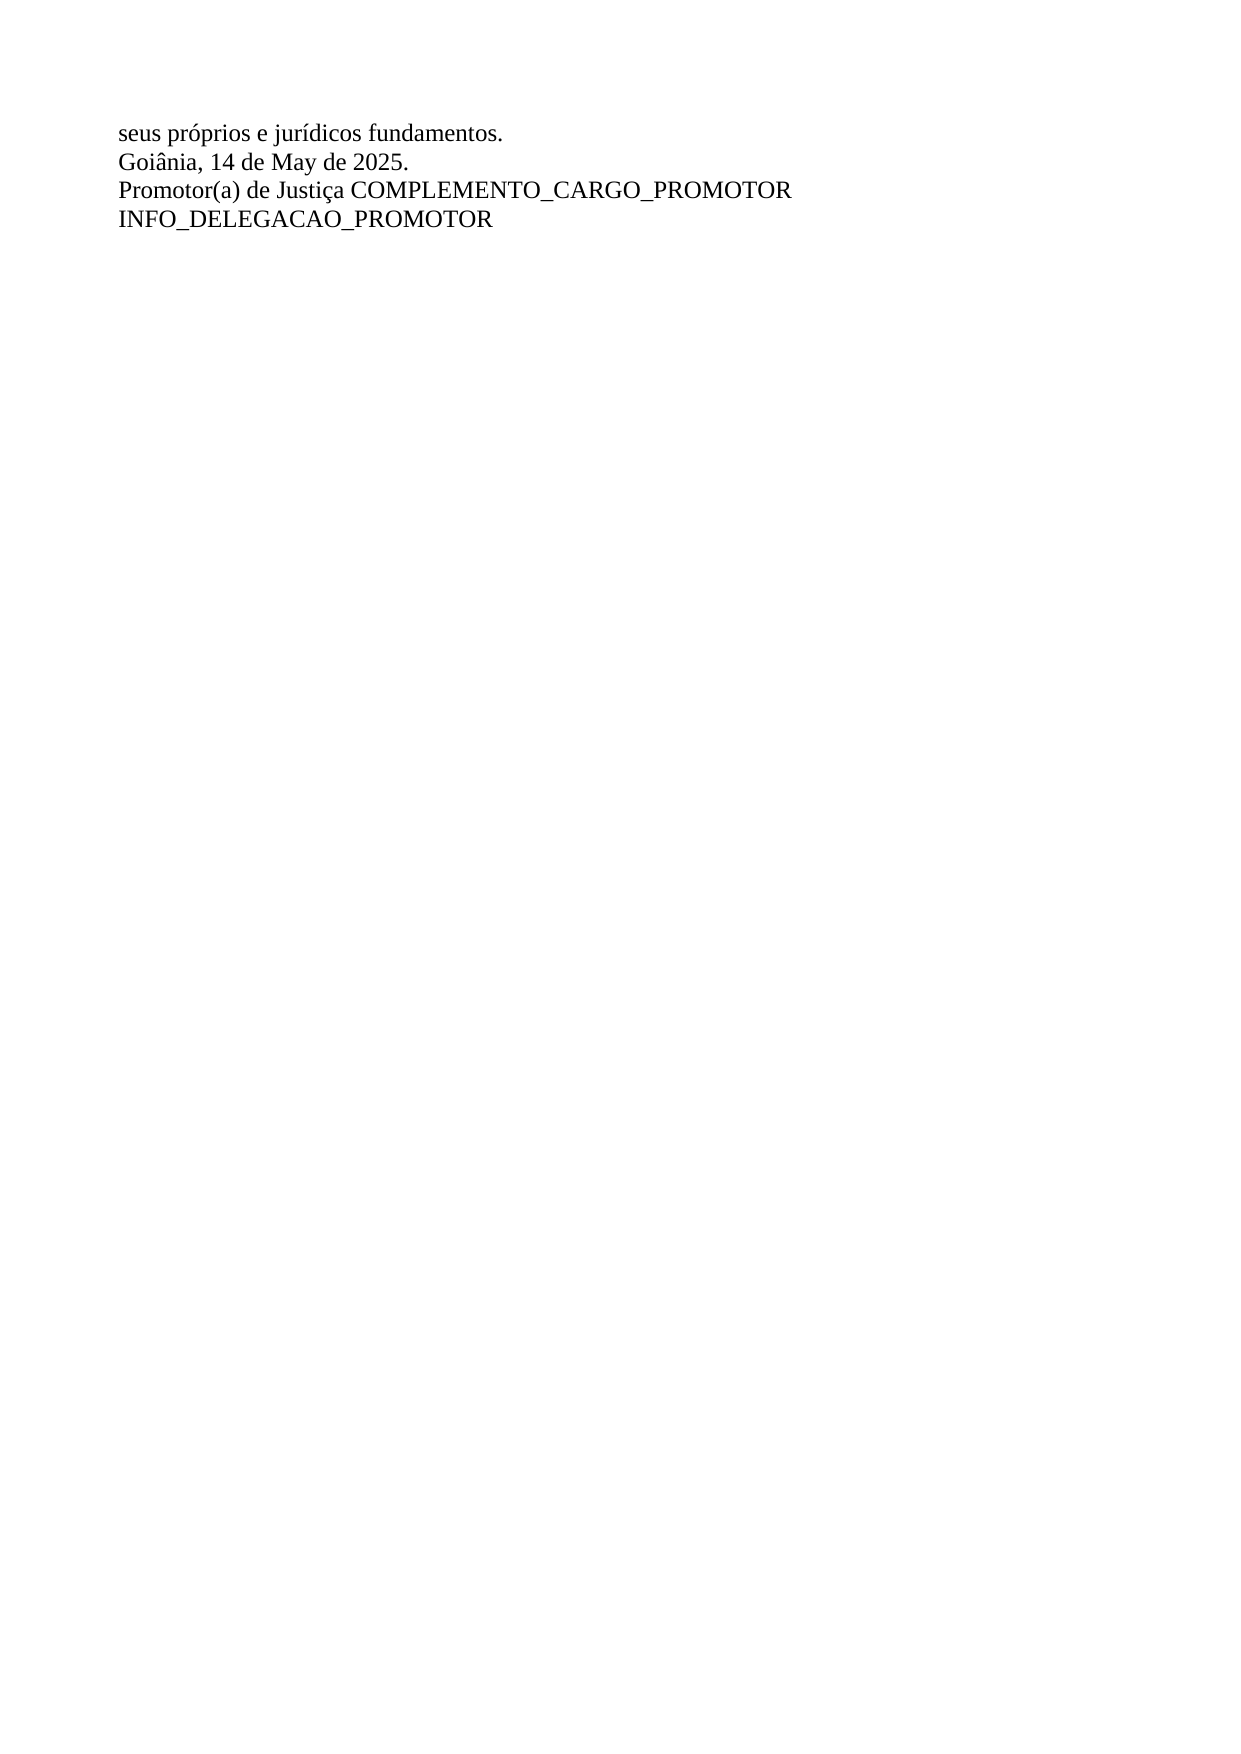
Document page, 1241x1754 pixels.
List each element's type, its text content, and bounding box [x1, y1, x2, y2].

text seus próprios e jurídicos fundamentos. [118, 118, 1122, 147]
text Goiânia, 14 de May de 2025. [118, 147, 1122, 176]
text Promotor(a) de Justiça COMPLEMENTO_CARGO_PROMOTOR INFO_DELEGACAO_PROMOTOR [118, 176, 1122, 233]
